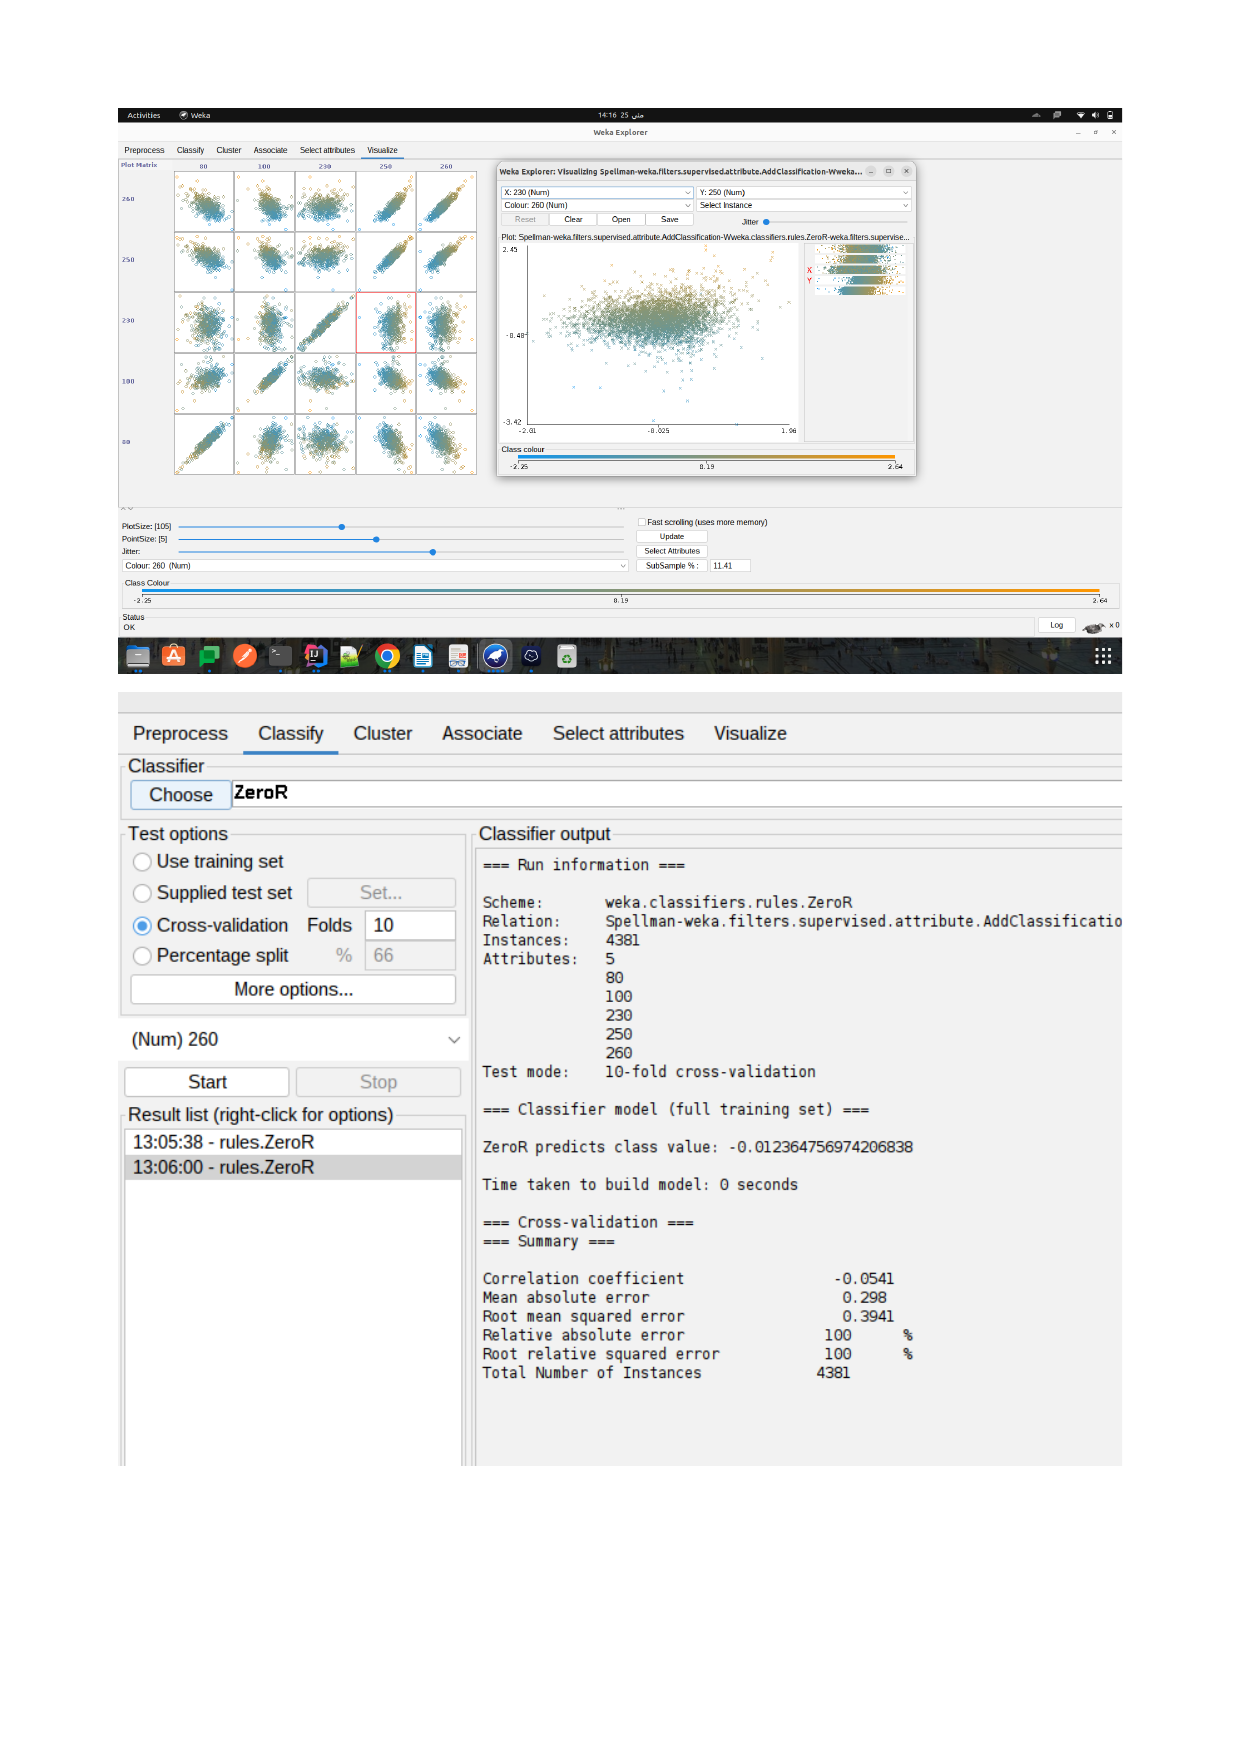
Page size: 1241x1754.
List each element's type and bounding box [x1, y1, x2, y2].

picture [118, 692, 1123, 1466]
picture [118, 108, 1123, 674]
